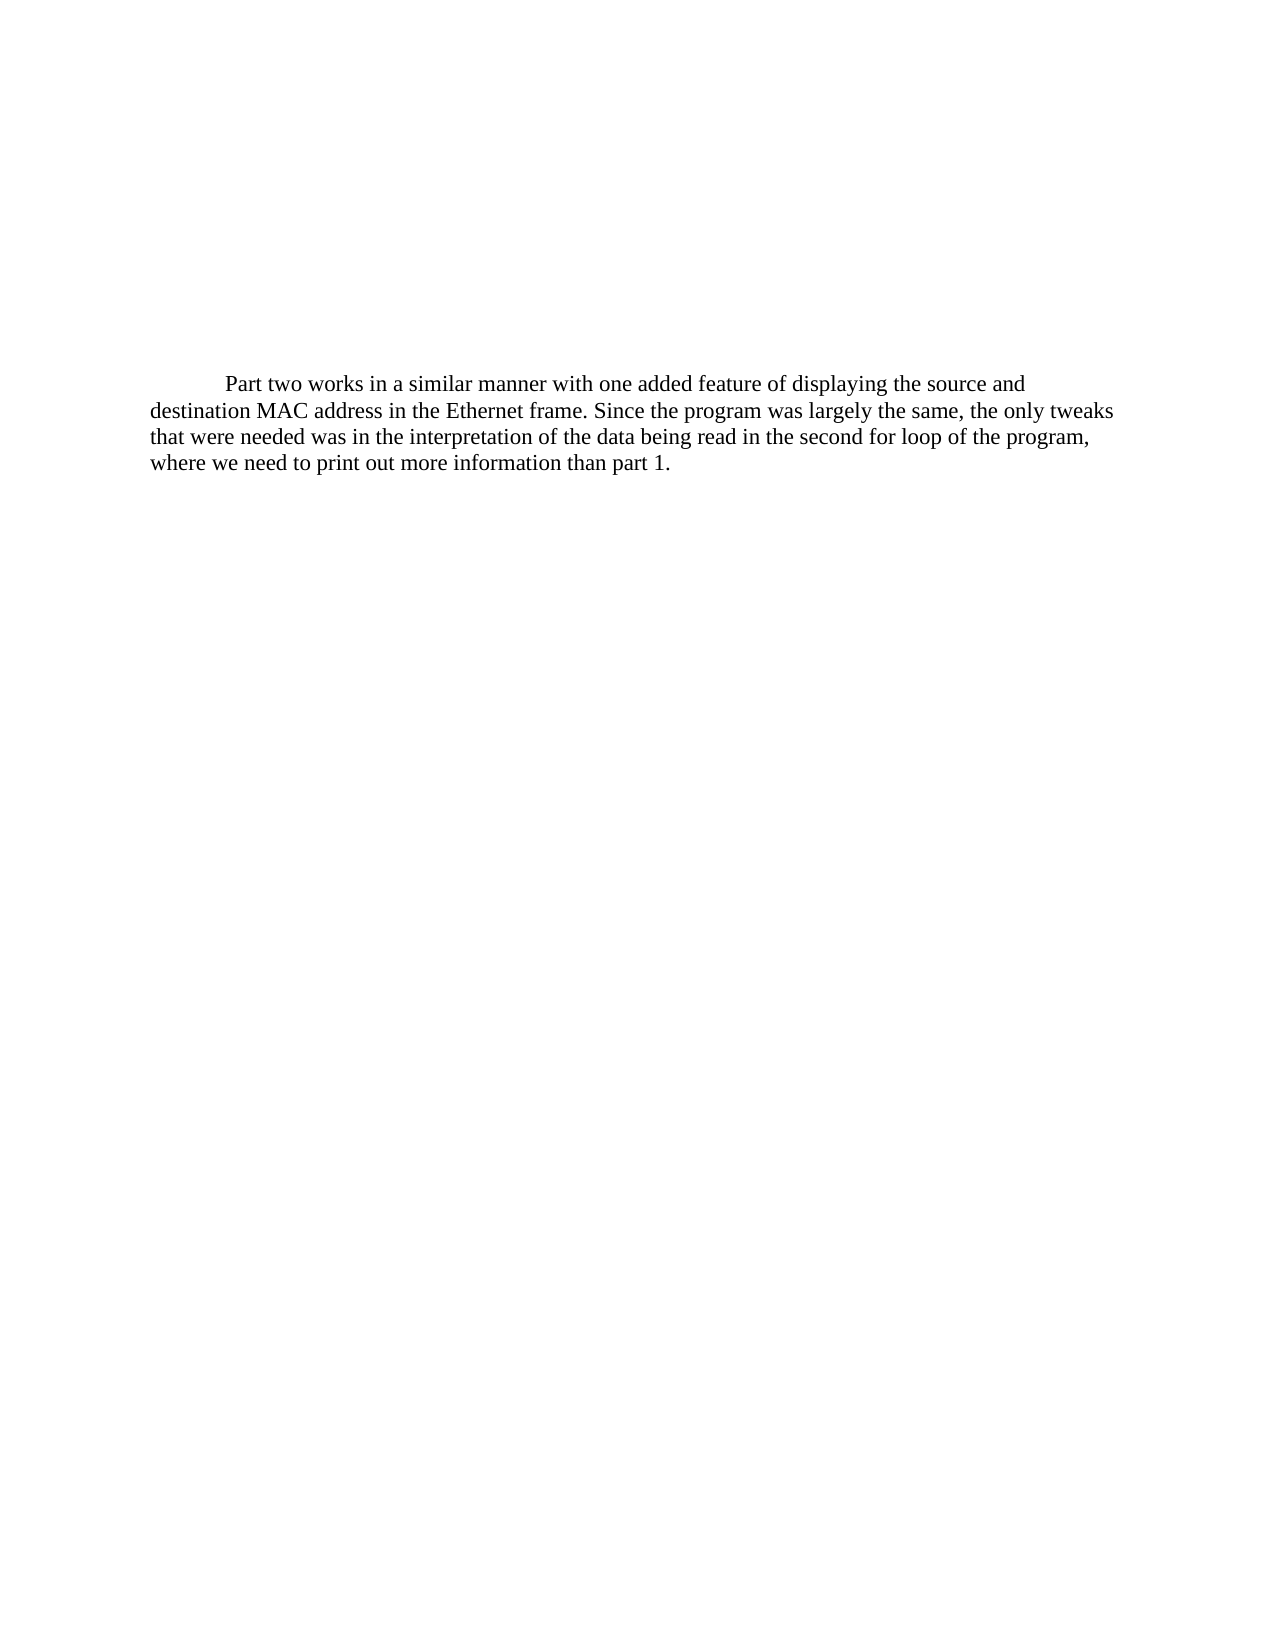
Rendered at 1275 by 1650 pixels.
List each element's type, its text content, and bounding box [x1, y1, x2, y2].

text Part two works in a similar manner with one added feature of displaying the source and destination MAC address in the Ethernet frame. Since the program was largely the same, the only tweaks that were needed was in the interpretation of the data being read in the second for loop of the program, where we need to print out more information than part 1. [150, 370, 1125, 476]
